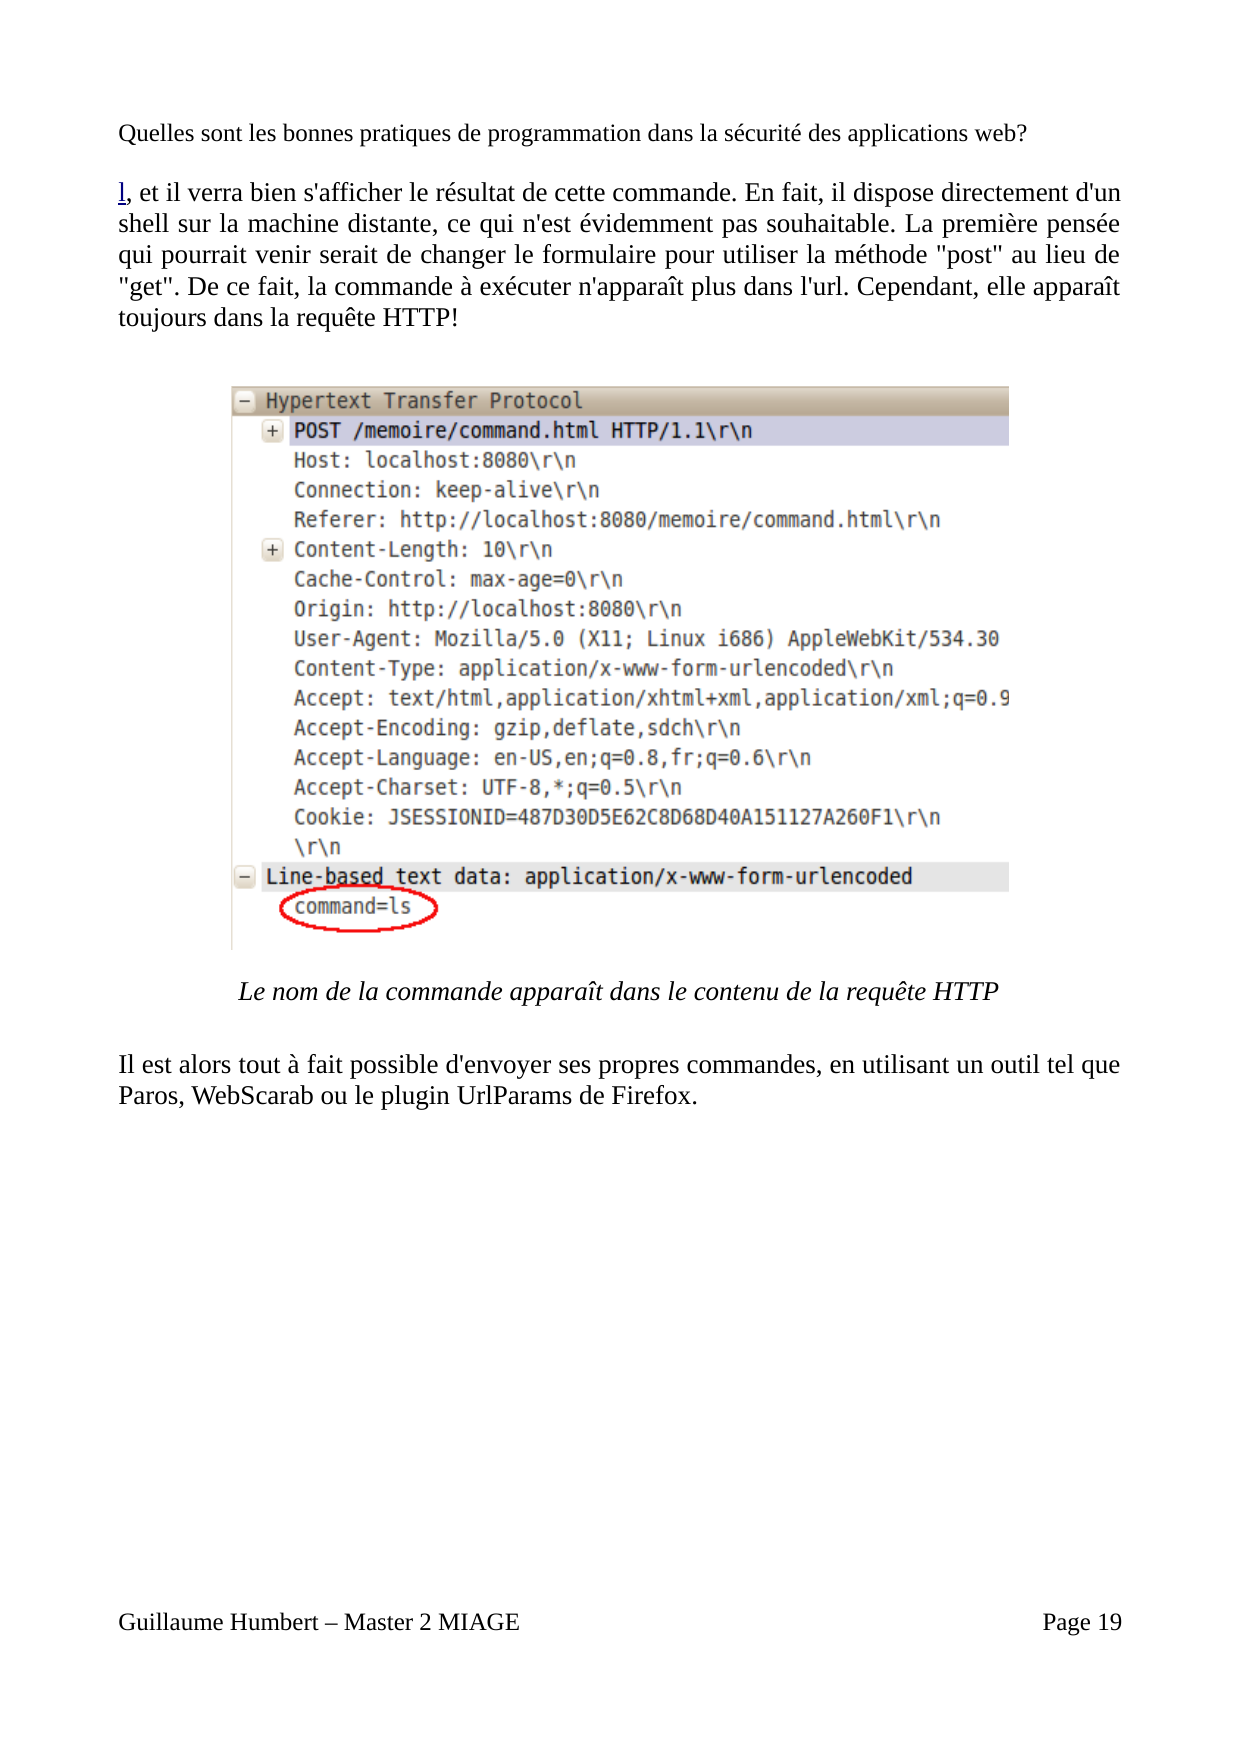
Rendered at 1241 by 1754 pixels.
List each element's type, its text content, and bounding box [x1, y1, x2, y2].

text Il est alors tout à fait possible d'envoyer ses propres commandes, en utilisant un outil tel que Paros, WebScarab ou le plugin UrlParams de Firefox. [118, 1048, 1122, 1110]
text l, et il verra bien s'afficher le résultat de cette commande. En fait, il dispose directement d'un shell sur la machine distante, ce qui n'est évidemment pas souhaitable. La première pensée qui pourrait venir serait de changer le formulaire pour utiliser la méthode "post" au lieu de "get". De ce fait, la commande à exécuter n'apparaît plus dans l'url. Cependant, elle apparaît toujours dans la requête HTTP! [118, 176, 1122, 332]
text Le nom de la commande apparaît dans le contenu de la requête HTTP [118, 974, 1122, 1006]
picture [231, 386, 1009, 950]
